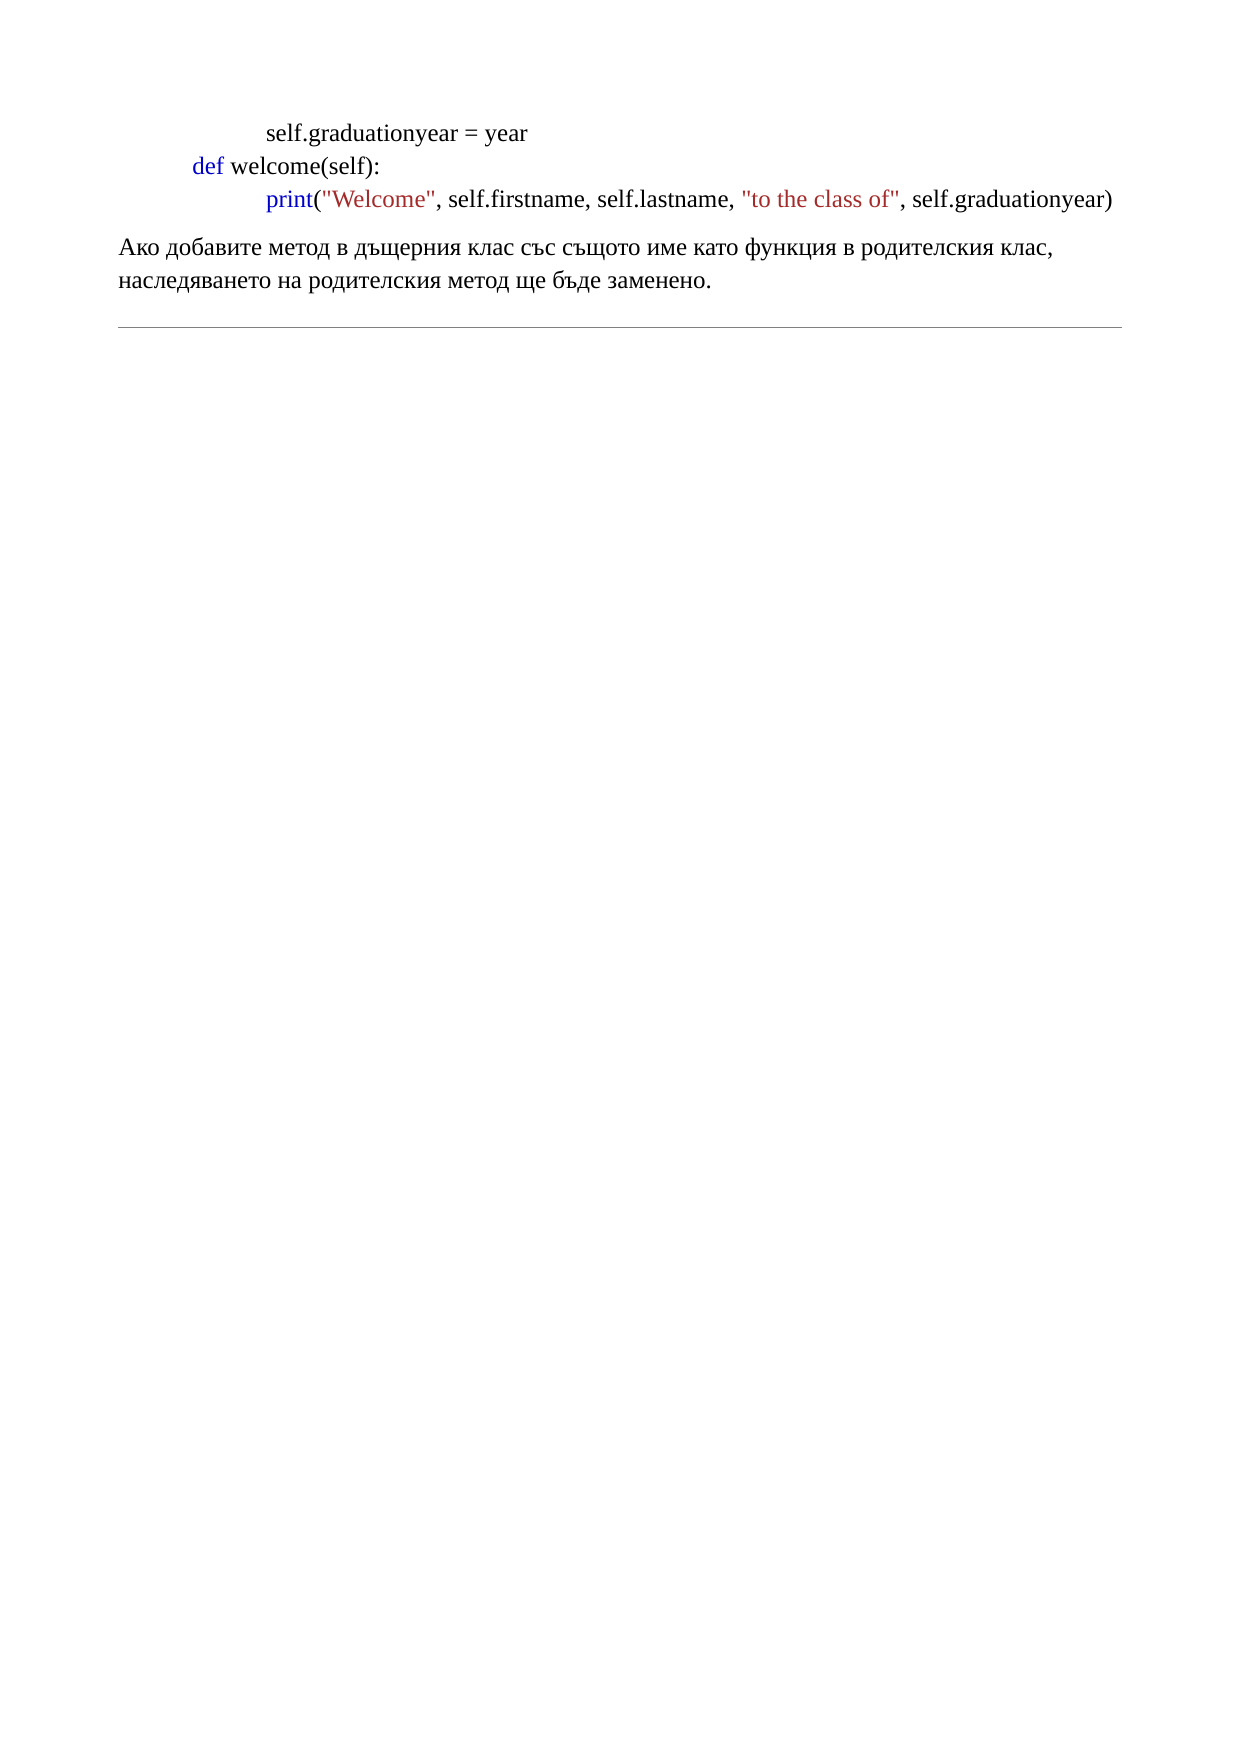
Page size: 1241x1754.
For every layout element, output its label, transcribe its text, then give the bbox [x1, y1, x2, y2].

text self.graduationyear = year def welcome(self): print("Welcome", self.firstname, self.lastname, "to the class of", self.graduationyear) [118, 118, 1122, 213]
text Ако добавите метод в дъщерния клас със същото име като функция в родителския клас, наследяването на родителския метод ще бъде заменено. [118, 232, 1122, 293]
